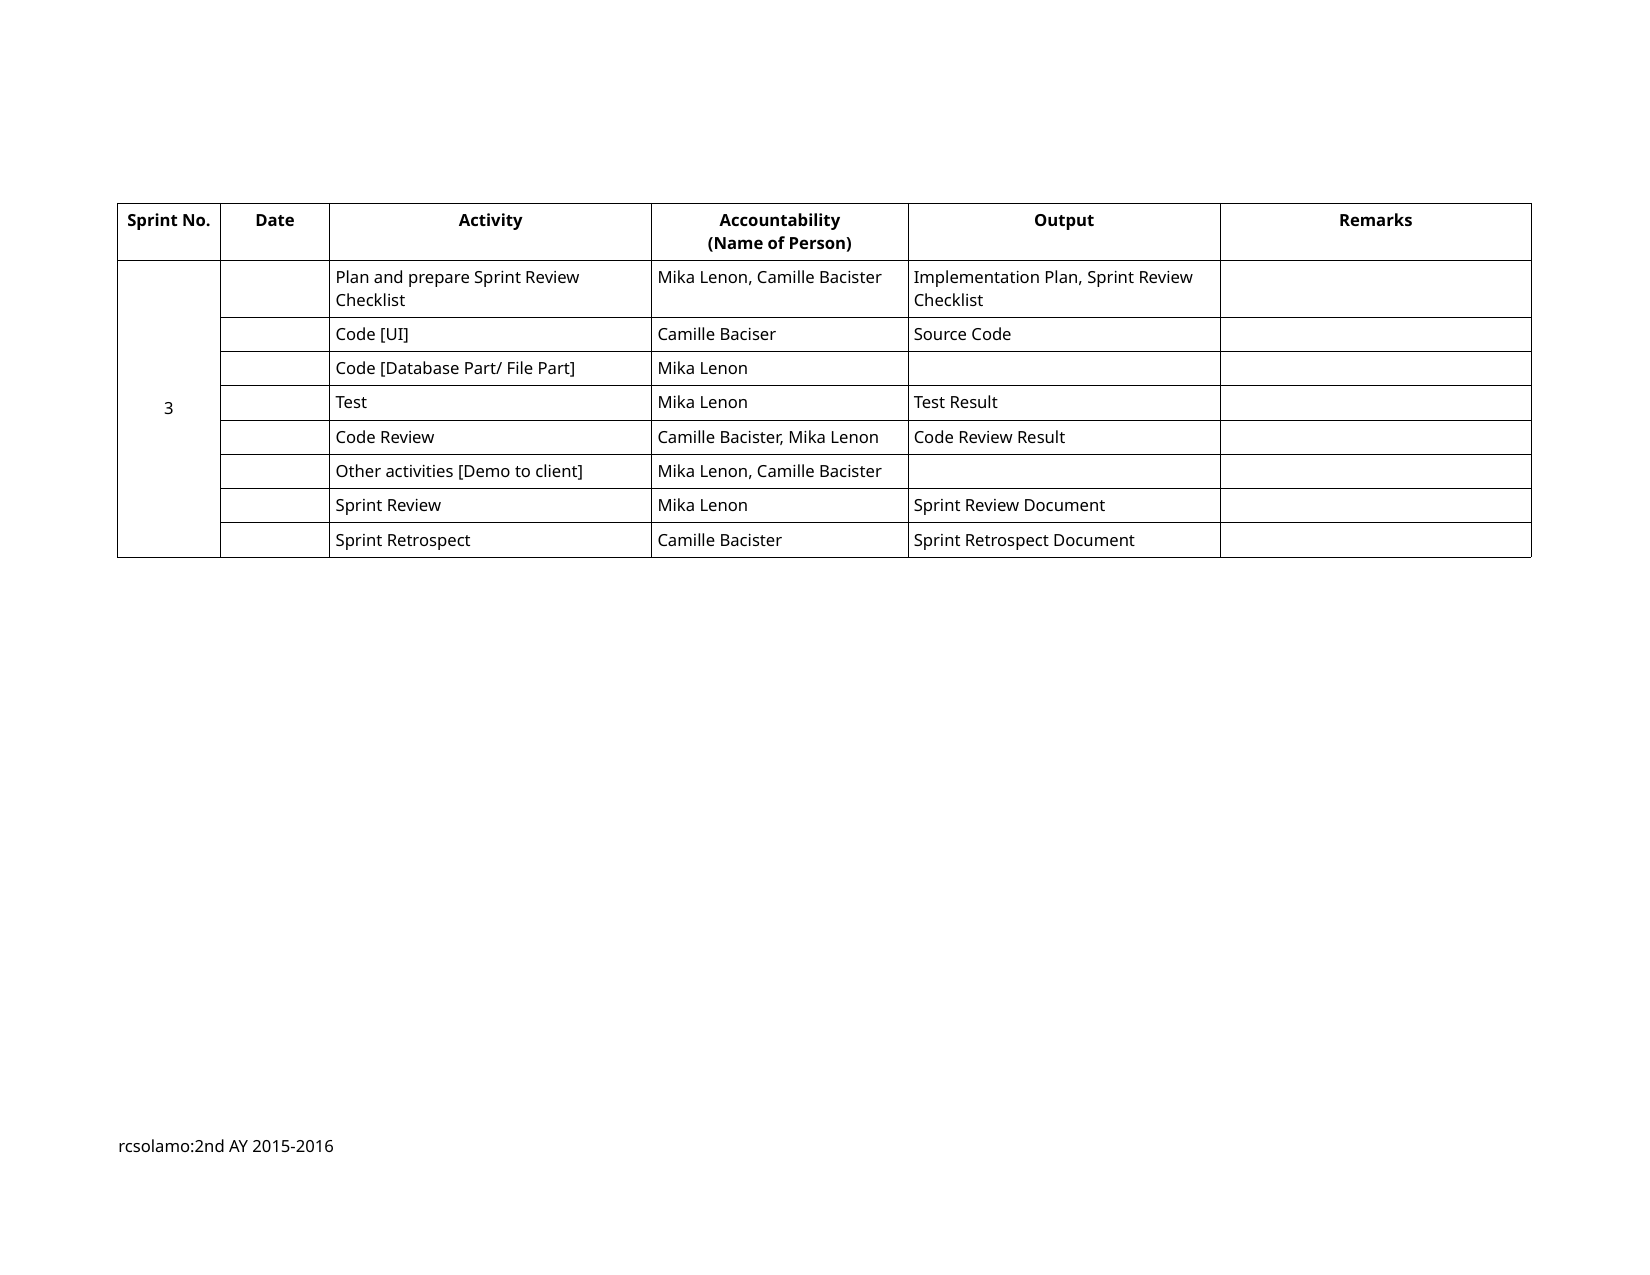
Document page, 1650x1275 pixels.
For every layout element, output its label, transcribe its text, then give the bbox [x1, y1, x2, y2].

table_header Output [909, 204, 1220, 260]
table_cell [221, 261, 329, 317]
table_cell Source Code [909, 318, 1220, 351]
table_cell Mika Lenon, Camille Bacister [652, 455, 908, 488]
table_header Sprint No. [118, 204, 220, 260]
table_cell Test Result [909, 386, 1220, 419]
table_cell [221, 489, 329, 522]
table_cell [1221, 352, 1531, 385]
table_cell Camille Bacister [652, 523, 908, 557]
table_cell Sprint Retrospect [330, 523, 651, 557]
table_cell Mika Lenon [652, 489, 908, 522]
table_cell Code Review [330, 421, 651, 454]
table_cell Other activities [Demo to client] [330, 455, 651, 488]
table_header Remarks [1221, 204, 1531, 260]
table_cell [1221, 455, 1531, 488]
table_header Activity [330, 204, 651, 260]
table_cell [221, 421, 329, 454]
table_cell Camille Baciser [652, 318, 908, 351]
table_cell Mika Lenon [652, 352, 908, 385]
table_cell [221, 523, 329, 557]
table_cell 3 [118, 261, 220, 557]
table_cell [1221, 318, 1531, 351]
table_cell Code [UI] [330, 318, 651, 351]
table_cell [221, 318, 329, 351]
table_cell [1221, 489, 1531, 522]
table_header Accountability (Name of Person) [652, 204, 908, 260]
table_cell [1221, 523, 1531, 557]
table_cell [1221, 261, 1531, 317]
table_cell Mika Lenon, Camille Bacister [652, 261, 908, 317]
table_cell Sprint Retrospect Document [909, 523, 1220, 557]
table_cell [221, 455, 329, 488]
table_cell Sprint Review [330, 489, 651, 522]
table_cell Test [330, 386, 651, 419]
table_cell Camille Bacister, Mika Lenon [652, 421, 908, 454]
table_cell [909, 352, 1220, 385]
table_cell Implementation Plan, Sprint Review Checklist [909, 261, 1220, 317]
table_cell Sprint Review Document [909, 489, 1220, 522]
table_cell [1221, 386, 1531, 419]
table_header Date [221, 204, 329, 260]
table_cell Code Review Result [909, 421, 1220, 454]
table_cell Mika Lenon [652, 386, 908, 419]
table_cell [1221, 421, 1531, 454]
table_cell [909, 455, 1220, 488]
table_cell Plan and prepare Sprint Review Checklist [330, 261, 651, 317]
table_cell [221, 352, 329, 385]
table_cell Code [Database Part/ File Part] [330, 352, 651, 385]
table_cell [221, 386, 329, 419]
